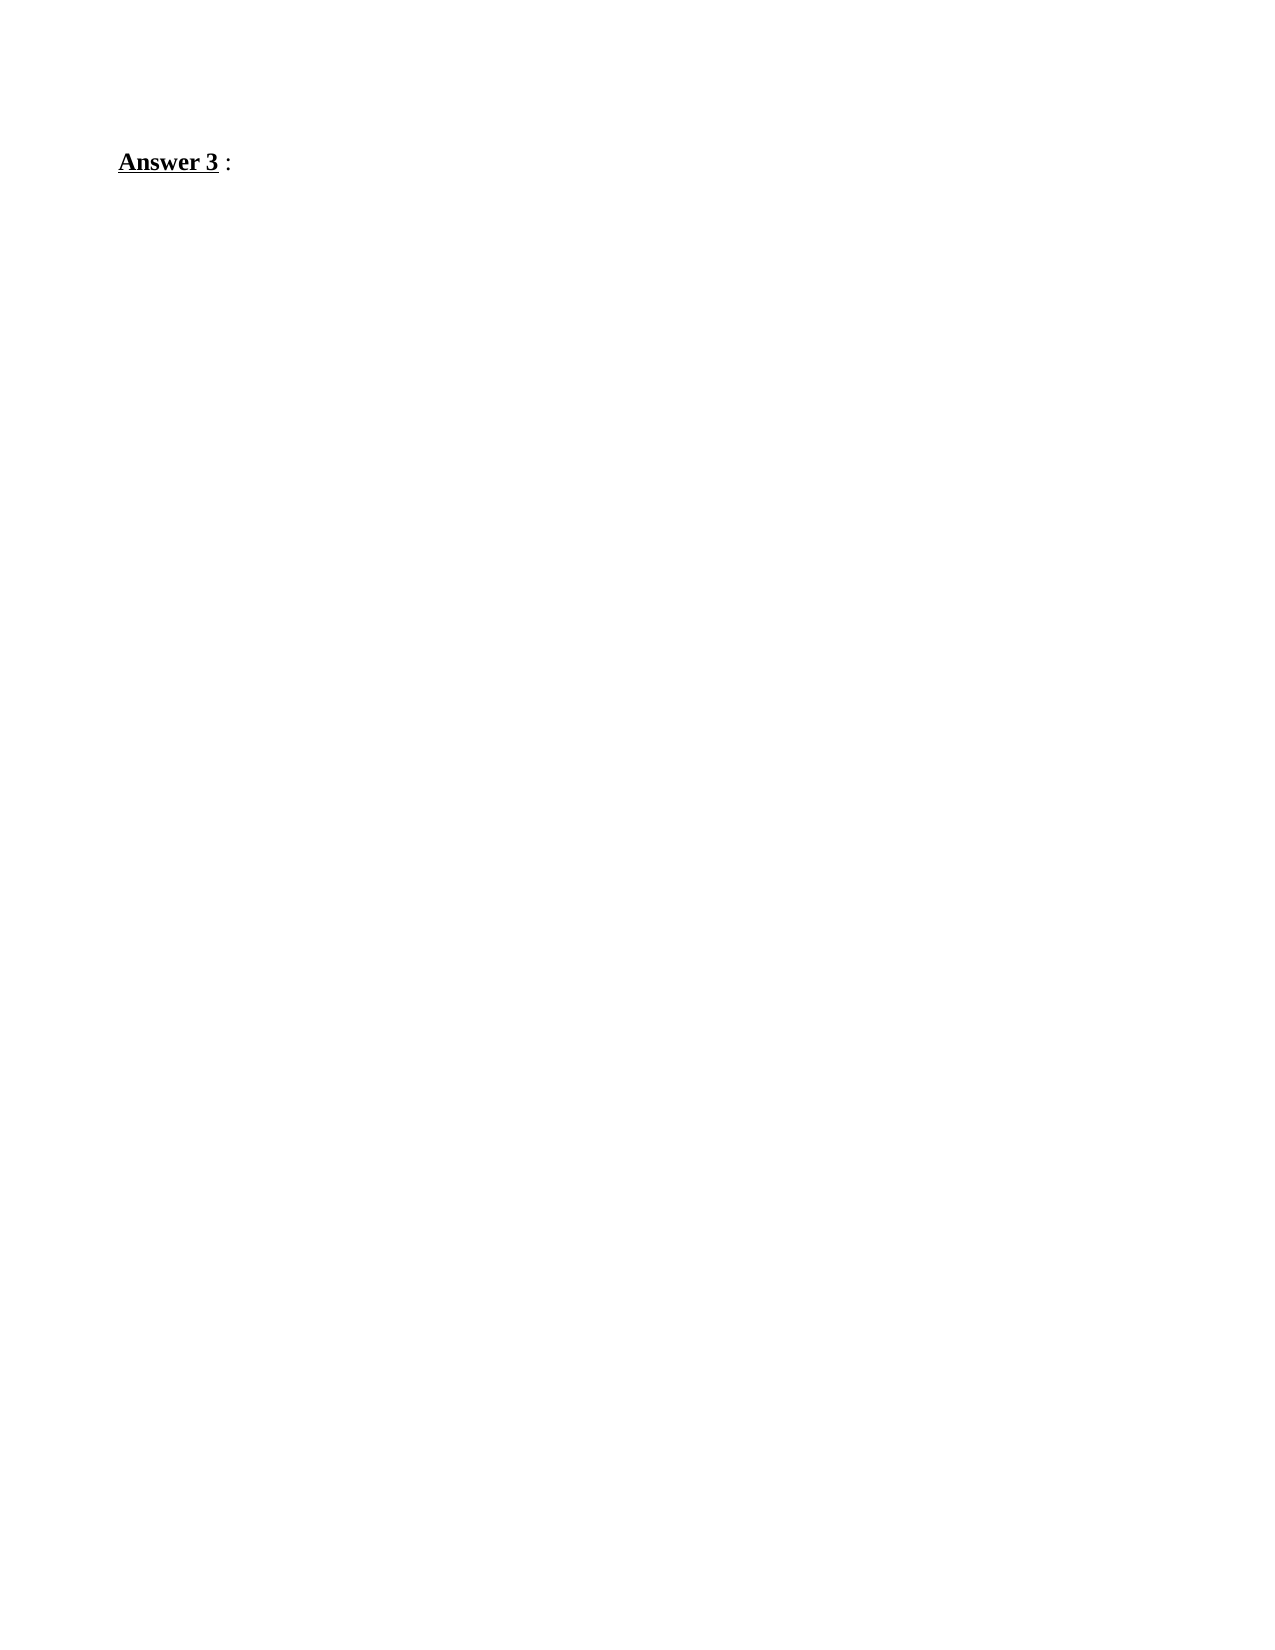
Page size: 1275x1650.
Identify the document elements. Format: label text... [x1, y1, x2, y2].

text Answer 3 : [118, 147, 1157, 176]
